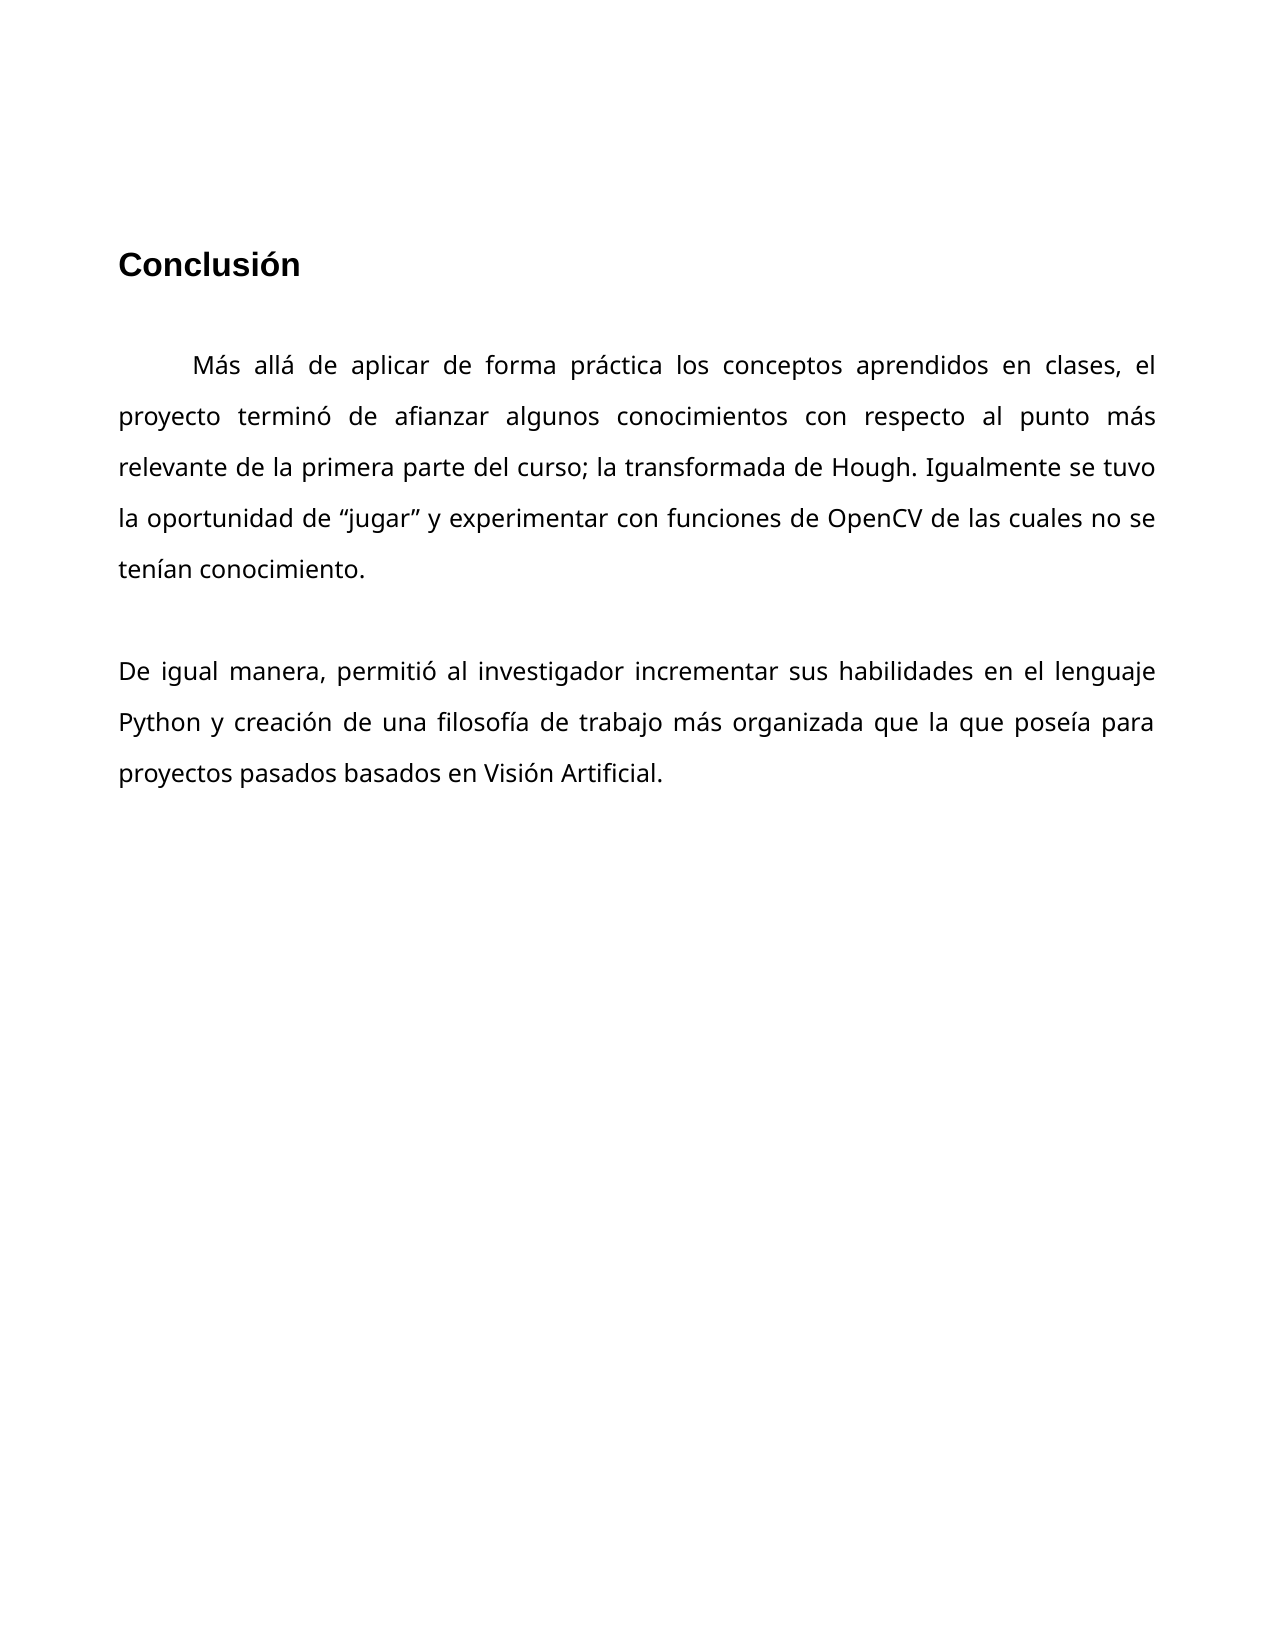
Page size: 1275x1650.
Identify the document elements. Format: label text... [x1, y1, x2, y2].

subtitle Conclusión [118, 245, 1157, 284]
text Más allá de aplicar de forma práctica los conceptos aprendidos en clases, el proyecto terminó de afianzar algunos conocimientos con respecto al punto más relevante de la primera parte del curso; la transformada de Hough. Igualmente se tuvo la oportunidad de “jugar” y experimentar con funciones de OpenCV de las cuales no se tenían conocimiento. [118, 347, 1157, 586]
text De igual manera, permitió al investigador incrementar sus habilidades en el lenguaje Python y creación de una filosofía de trabajo más organizada que la que poseía para proyectos pasados basados en Visión Artificial. [118, 654, 1157, 790]
